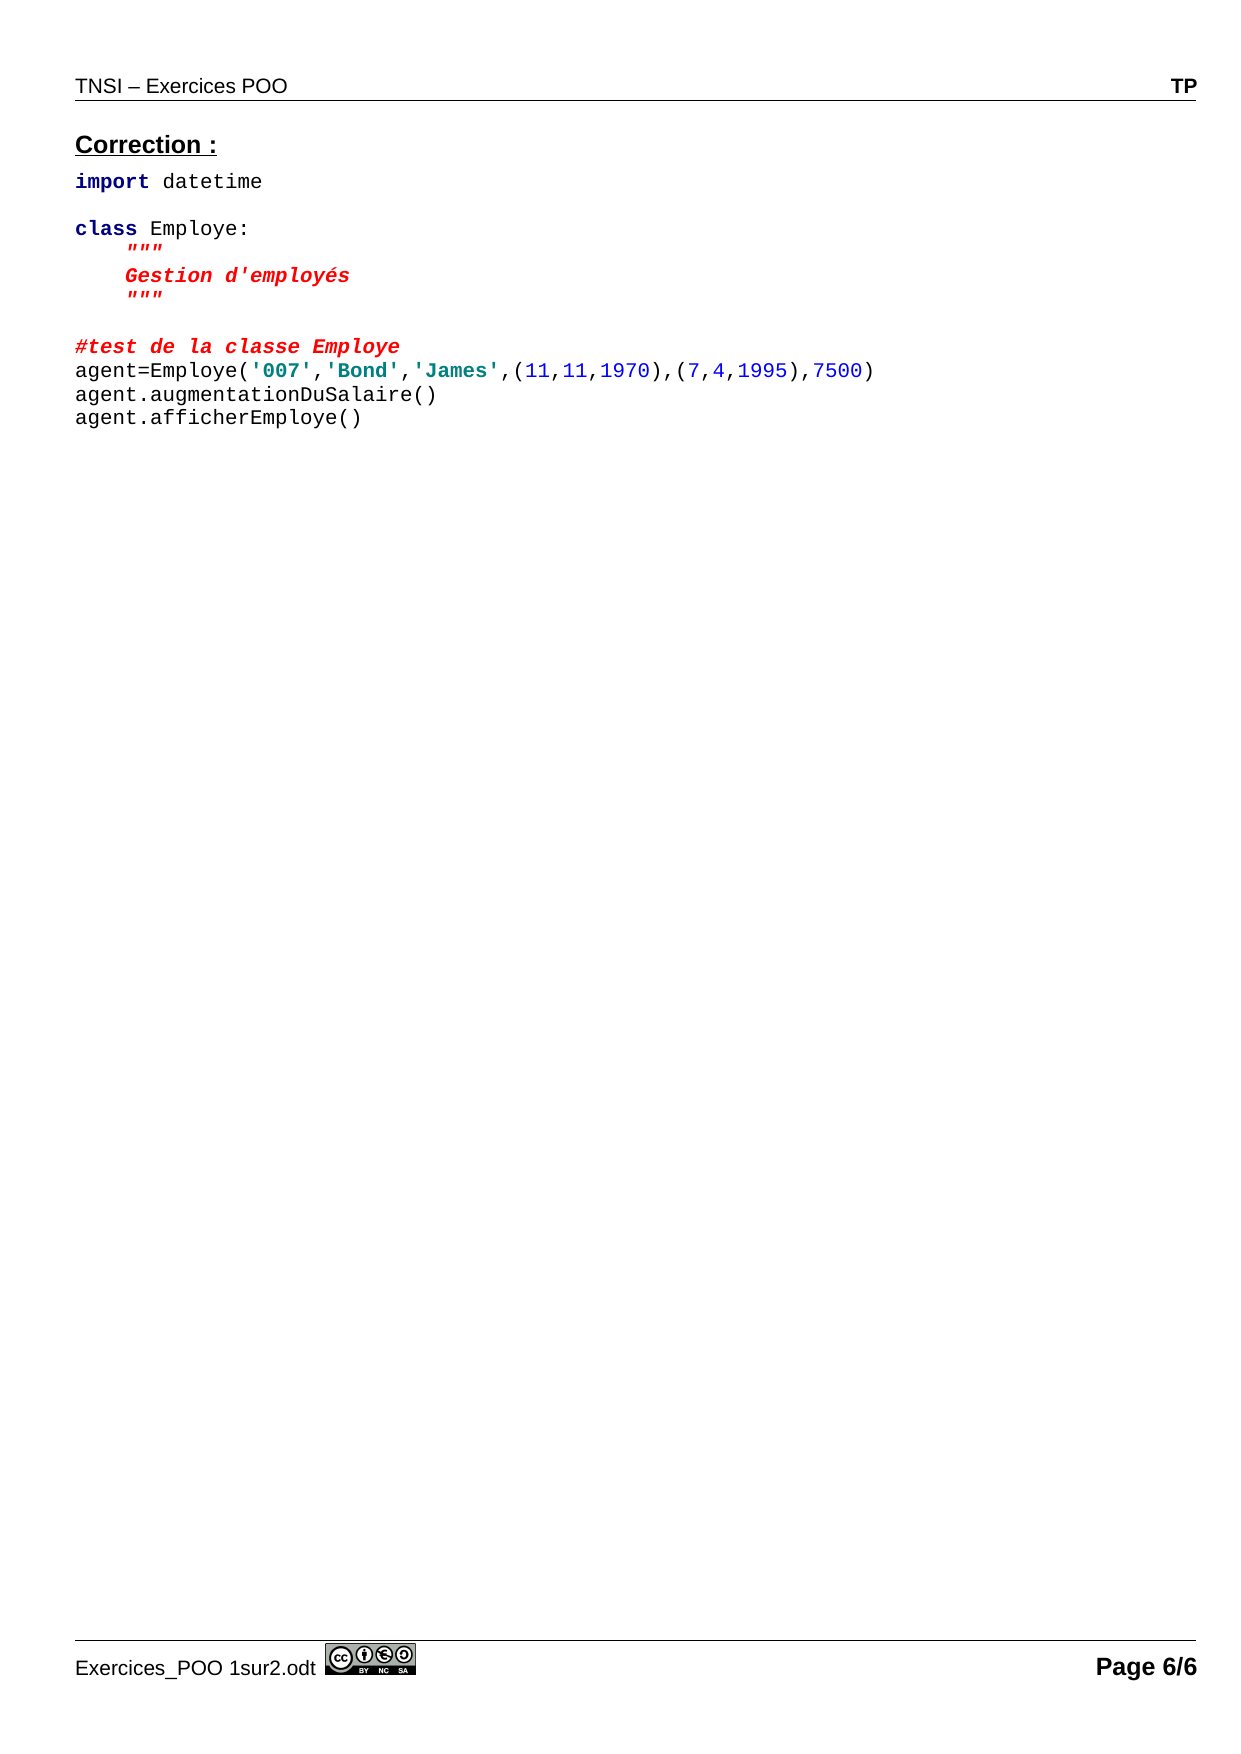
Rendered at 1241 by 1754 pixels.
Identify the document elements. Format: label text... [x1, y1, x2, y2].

text Correction : [75, 129, 1196, 158]
picture [325, 1643, 416, 1675]
text #test de la classe Employe agent=Employe('007','Bond','James',(11,11,1970),(7,4,1995),7500) agent.augmentationDuSalaire() agent.afficherEmploye() [75, 336, 1196, 431]
text import datetime class Employe: """ Gestion d'employés """ [75, 171, 1196, 336]
